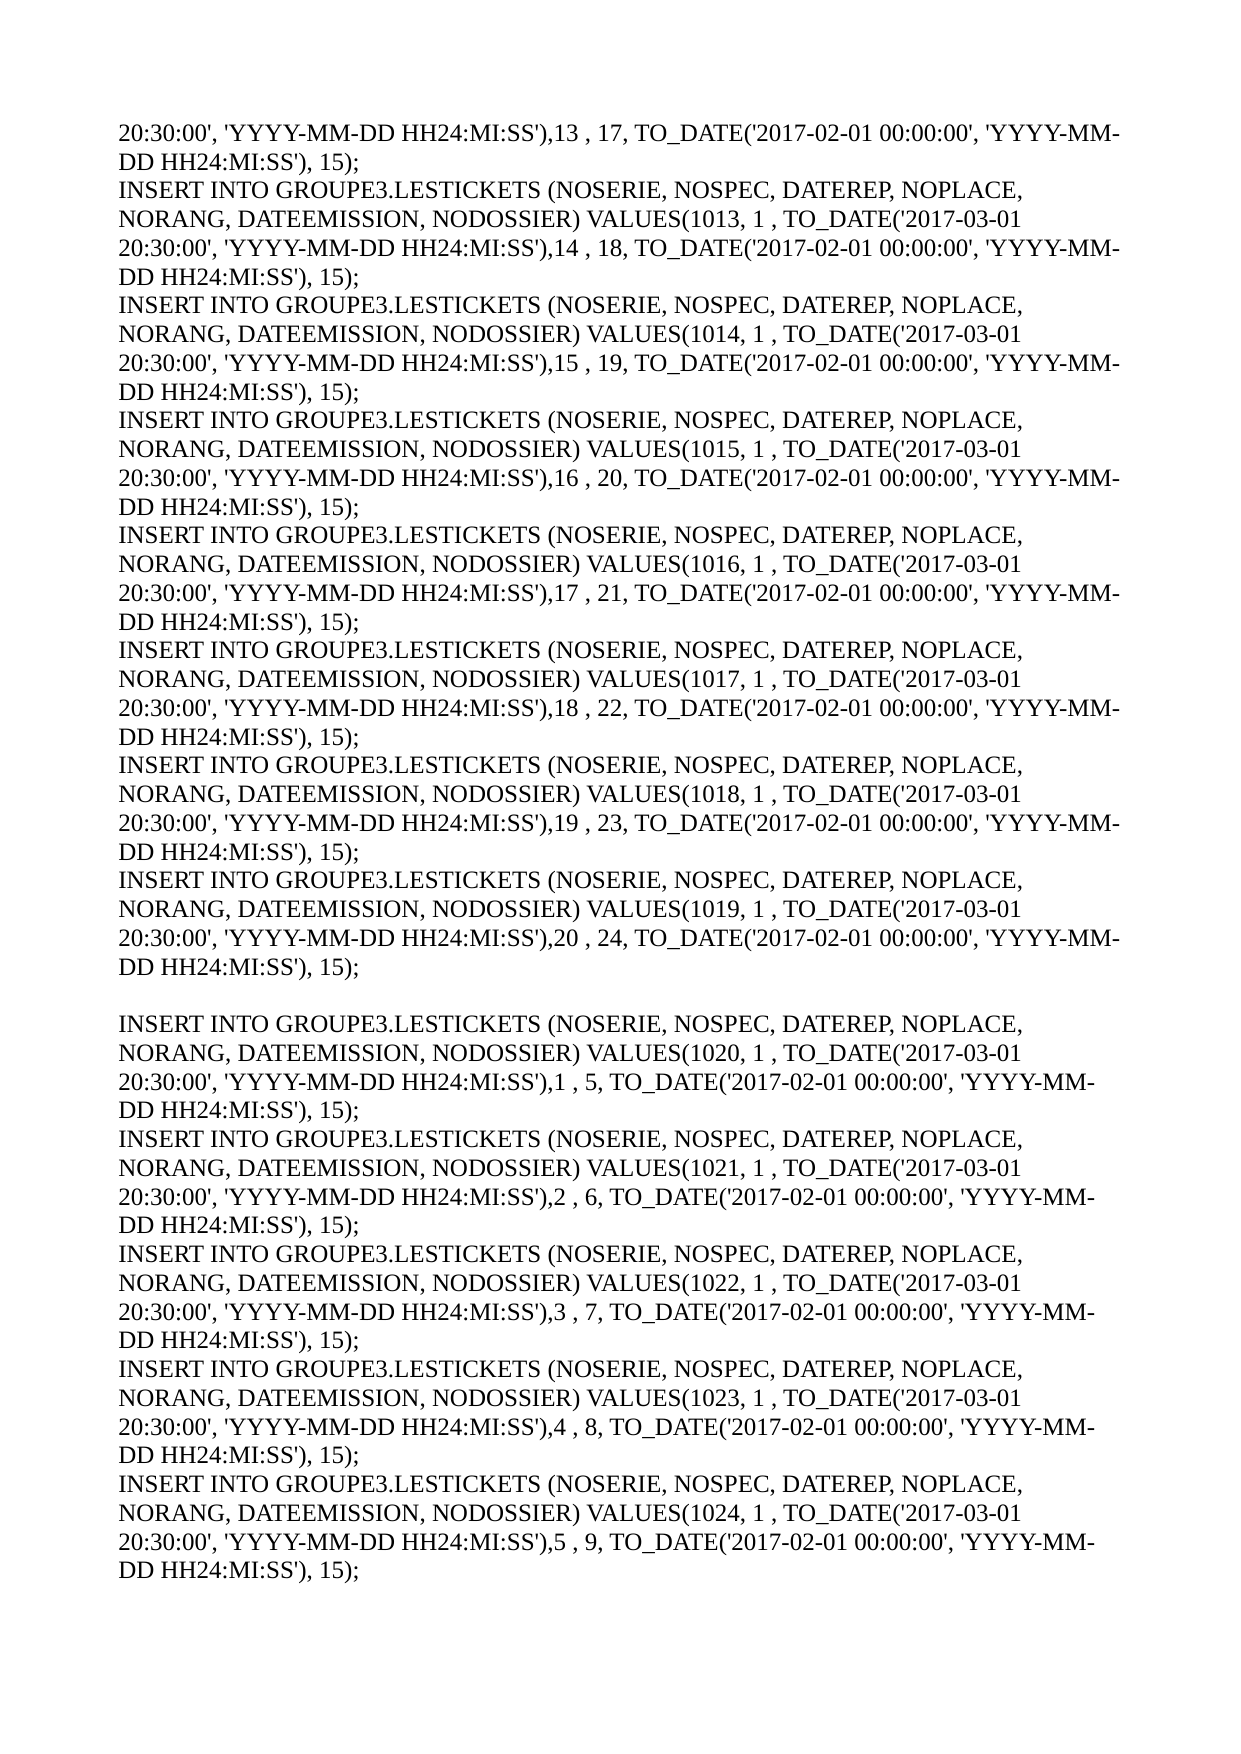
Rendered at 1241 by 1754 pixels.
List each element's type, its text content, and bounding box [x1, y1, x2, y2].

text INSERT INTO GROUPE3.LESTICKETS (NOSERIE, NOSPEC, DATEREP, NOPLACE, NORANG, DATEEMISSION, NODOSSIER) VALUES(1022, 1 , TO_DATE('2017-03-01 20:30:00', 'YYYY-MM-DD HH24:MI:SS'),3 , 7, TO_DATE('2017-02-01 00:00:00', 'YYYY-MM-DD HH24:MI:SS'), 15); [118, 1239, 1122, 1354]
text INSERT INTO GROUPE3.LESTICKETS (NOSERIE, NOSPEC, DATEREP, NOPLACE, NORANG, DATEEMISSION, NODOSSIER) VALUES(1015, 1 , TO_DATE('2017-03-01 20:30:00', 'YYYY-MM-DD HH24:MI:SS'),16 , 20, TO_DATE('2017-02-01 00:00:00', 'YYYY-MM-DD HH24:MI:SS'), 15); [118, 406, 1122, 521]
text 20:30:00', 'YYYY-MM-DD HH24:MI:SS'),13 , 17, TO_DATE('2017-02-01 00:00:00', 'YYYY-MM-DD HH24:MI:SS'), 15); [118, 118, 1122, 176]
text INSERT INTO GROUPE3.LESTICKETS (NOSERIE, NOSPEC, DATEREP, NOPLACE, NORANG, DATEEMISSION, NODOSSIER) VALUES(1021, 1 , TO_DATE('2017-03-01 20:30:00', 'YYYY-MM-DD HH24:MI:SS'),2 , 6, TO_DATE('2017-02-01 00:00:00', 'YYYY-MM-DD HH24:MI:SS'), 15); [118, 1124, 1122, 1239]
text INSERT INTO GROUPE3.LESTICKETS (NOSERIE, NOSPEC, DATEREP, NOPLACE, NORANG, DATEEMISSION, NODOSSIER) VALUES(1014, 1 , TO_DATE('2017-03-01 20:30:00', 'YYYY-MM-DD HH24:MI:SS'),15 , 19, TO_DATE('2017-02-01 00:00:00', 'YYYY-MM-DD HH24:MI:SS'), 15); [118, 291, 1122, 406]
text INSERT INTO GROUPE3.LESTICKETS (NOSERIE, NOSPEC, DATEREP, NOPLACE, NORANG, DATEEMISSION, NODOSSIER) VALUES(1018, 1 , TO_DATE('2017-03-01 20:30:00', 'YYYY-MM-DD HH24:MI:SS'),19 , 23, TO_DATE('2017-02-01 00:00:00', 'YYYY-MM-DD HH24:MI:SS'), 15); [118, 751, 1122, 866]
text INSERT INTO GROUPE3.LESTICKETS (NOSERIE, NOSPEC, DATEREP, NOPLACE, NORANG, DATEEMISSION, NODOSSIER) VALUES(1020, 1 , TO_DATE('2017-03-01 20:30:00', 'YYYY-MM-DD HH24:MI:SS'),1 , 5, TO_DATE('2017-02-01 00:00:00', 'YYYY-MM-DD HH24:MI:SS'), 15); [118, 1009, 1122, 1124]
text INSERT INTO GROUPE3.LESTICKETS (NOSERIE, NOSPEC, DATEREP, NOPLACE, NORANG, DATEEMISSION, NODOSSIER) VALUES(1016, 1 , TO_DATE('2017-03-01 20:30:00', 'YYYY-MM-DD HH24:MI:SS'),17 , 21, TO_DATE('2017-02-01 00:00:00', 'YYYY-MM-DD HH24:MI:SS'), 15); [118, 521, 1122, 636]
text INSERT INTO GROUPE3.LESTICKETS (NOSERIE, NOSPEC, DATEREP, NOPLACE, NORANG, DATEEMISSION, NODOSSIER) VALUES(1019, 1 , TO_DATE('2017-03-01 20:30:00', 'YYYY-MM-DD HH24:MI:SS'),20 , 24, TO_DATE('2017-02-01 00:00:00', 'YYYY-MM-DD HH24:MI:SS'), 15); [118, 866, 1122, 981]
text INSERT INTO GROUPE3.LESTICKETS (NOSERIE, NOSPEC, DATEREP, NOPLACE, NORANG, DATEEMISSION, NODOSSIER) VALUES(1013, 1 , TO_DATE('2017-03-01 20:30:00', 'YYYY-MM-DD HH24:MI:SS'),14 , 18, TO_DATE('2017-02-01 00:00:00', 'YYYY-MM-DD HH24:MI:SS'), 15); [118, 176, 1122, 291]
text INSERT INTO GROUPE3.LESTICKETS (NOSERIE, NOSPEC, DATEREP, NOPLACE, NORANG, DATEEMISSION, NODOSSIER) VALUES(1023, 1 , TO_DATE('2017-03-01 20:30:00', 'YYYY-MM-DD HH24:MI:SS'),4 , 8, TO_DATE('2017-02-01 00:00:00', 'YYYY-MM-DD HH24:MI:SS'), 15); [118, 1354, 1122, 1469]
text INSERT INTO GROUPE3.LESTICKETS (NOSERIE, NOSPEC, DATEREP, NOPLACE, NORANG, DATEEMISSION, NODOSSIER) VALUES(1017, 1 , TO_DATE('2017-03-01 20:30:00', 'YYYY-MM-DD HH24:MI:SS'),18 , 22, TO_DATE('2017-02-01 00:00:00', 'YYYY-MM-DD HH24:MI:SS'), 15); [118, 636, 1122, 751]
text INSERT INTO GROUPE3.LESTICKETS (NOSERIE, NOSPEC, DATEREP, NOPLACE, NORANG, DATEEMISSION, NODOSSIER) VALUES(1024, 1 , TO_DATE('2017-03-01 20:30:00', 'YYYY-MM-DD HH24:MI:SS'),5 , 9, TO_DATE('2017-02-01 00:00:00', 'YYYY-MM-DD HH24:MI:SS'), 15); [118, 1469, 1122, 1584]
